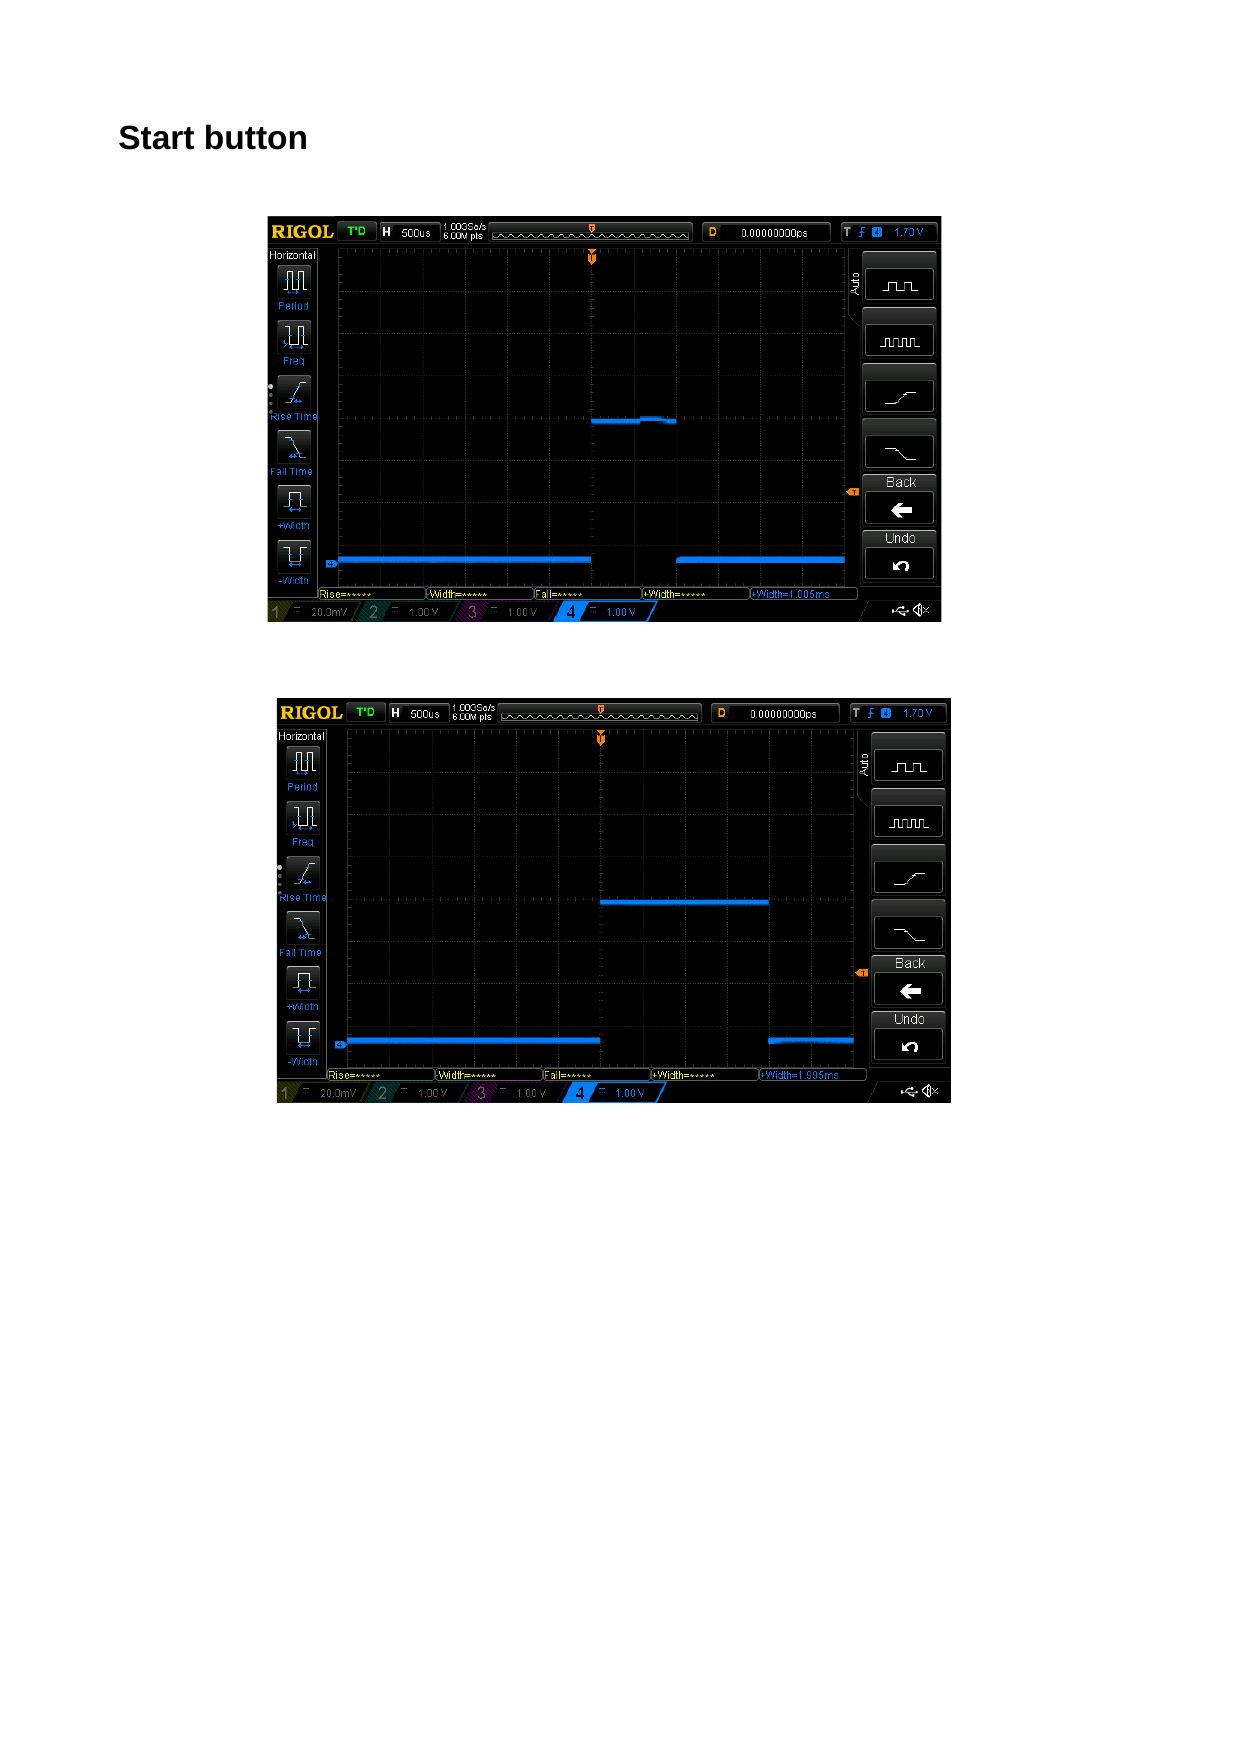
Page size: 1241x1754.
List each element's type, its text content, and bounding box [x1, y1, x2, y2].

picture [276, 698, 951, 1103]
picture [267, 216, 942, 622]
subtitle Start button [118, 118, 1122, 157]
